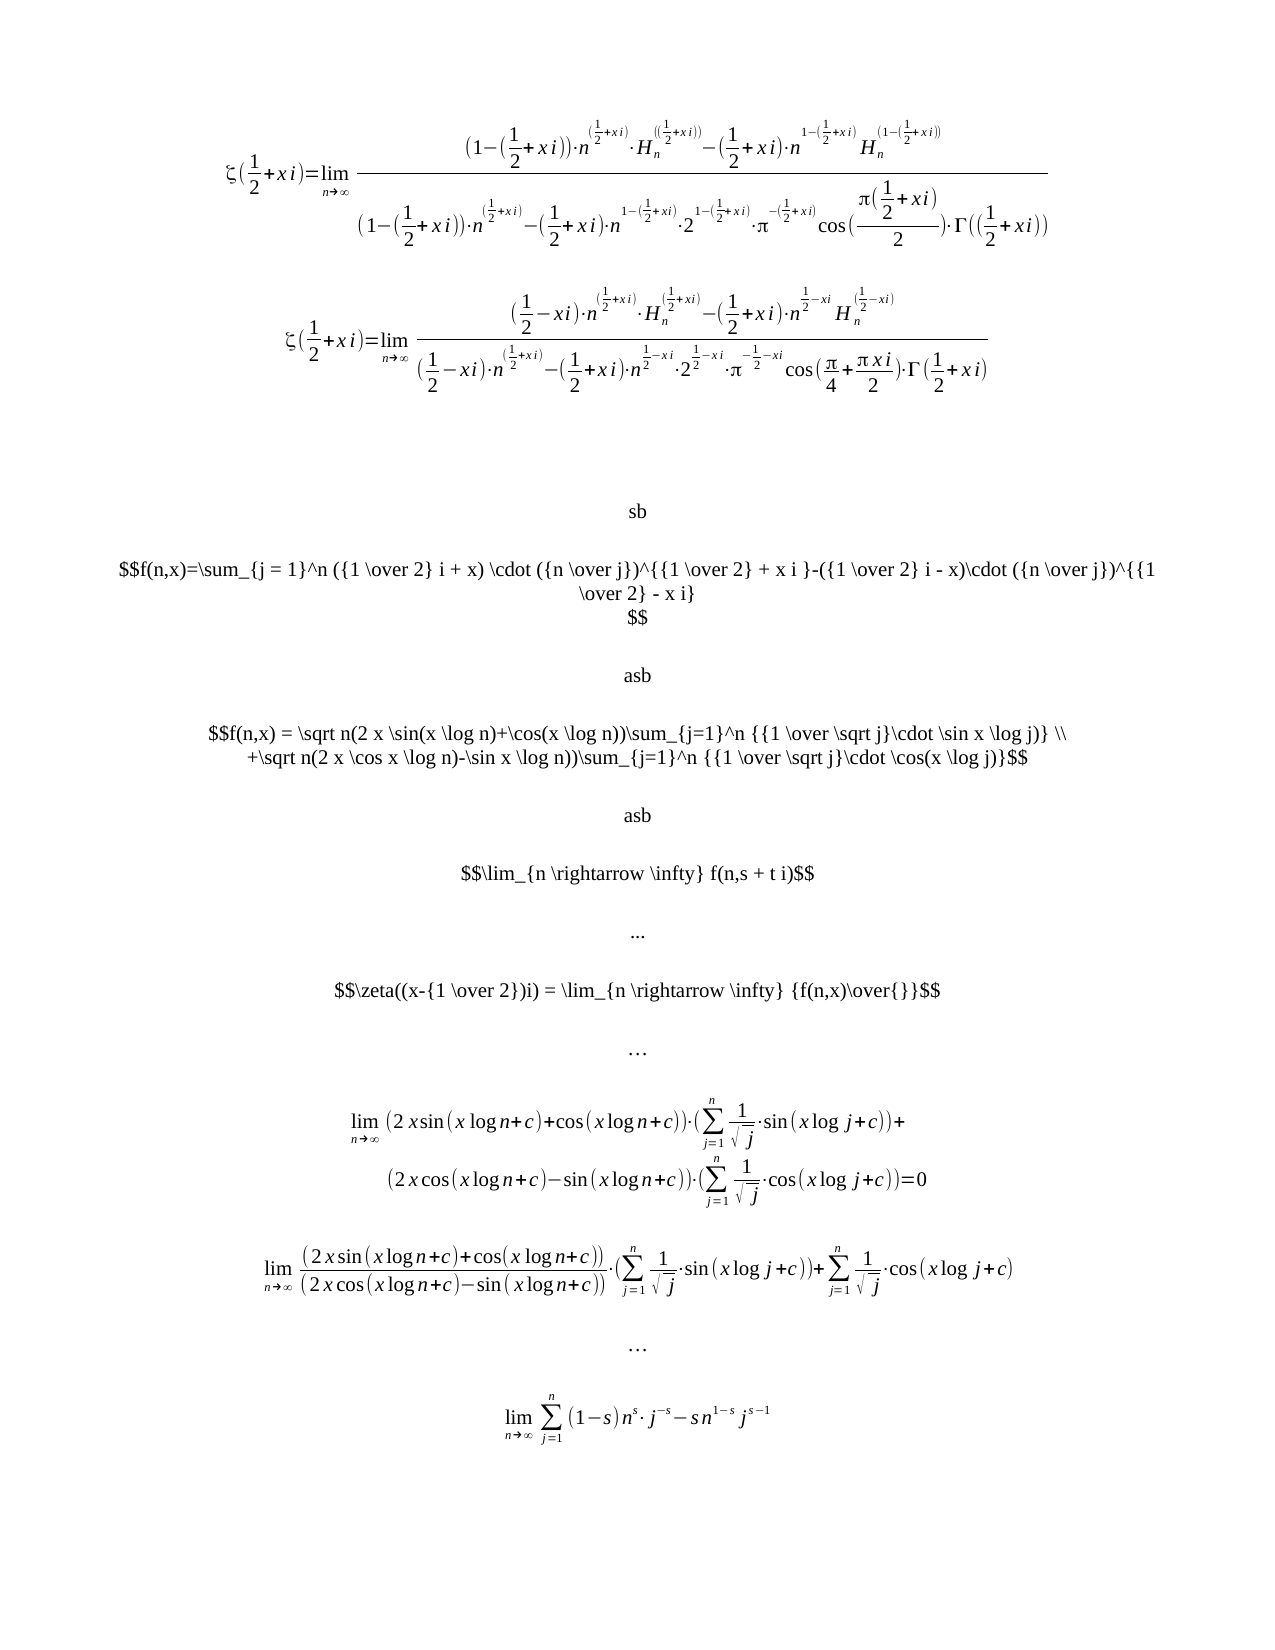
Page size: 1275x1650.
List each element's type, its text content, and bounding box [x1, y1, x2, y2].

text $$\zeta((x-{1 \over 2})i) = \lim_{n \rightarrow \infty} {f(n,x)\over{}}$$ [118, 978, 1157, 1002]
text $$\lim_{n \rightarrow \infty} f(n,s + t i)$$ [118, 861, 1157, 885]
text $$f(n,x) = \sqrt n(2 x \sin(x \log n)+\cos(x \log n))\sum_{j=1}^n {{1 \over \sqrt j}\cdot \sin x \log j)} \\ [118, 721, 1157, 745]
text $$ [118, 605, 1157, 629]
text … [118, 1332, 1157, 1356]
text +\sqrt n(2 x \cos x \log n)-\sin x \log n))\sum_{j=1}^n {{1 \over \sqrt j}\cdot \cos(x \log j)}$$ [118, 745, 1157, 769]
text ... [118, 919, 1157, 943]
text asb [118, 803, 1157, 827]
text … [118, 1036, 1157, 1060]
text $$f(n,x)=\sum_{j = 1}^n ({1 \over 2} i + x) \cdot ({n \over j})^{{1 \over 2} + x i }-({1 \over 2} i - x)\cdot ({n \over j})^{{1 \over 2} - x i} [118, 557, 1157, 605]
text sb [118, 498, 1157, 523]
text asb [118, 663, 1157, 687]
